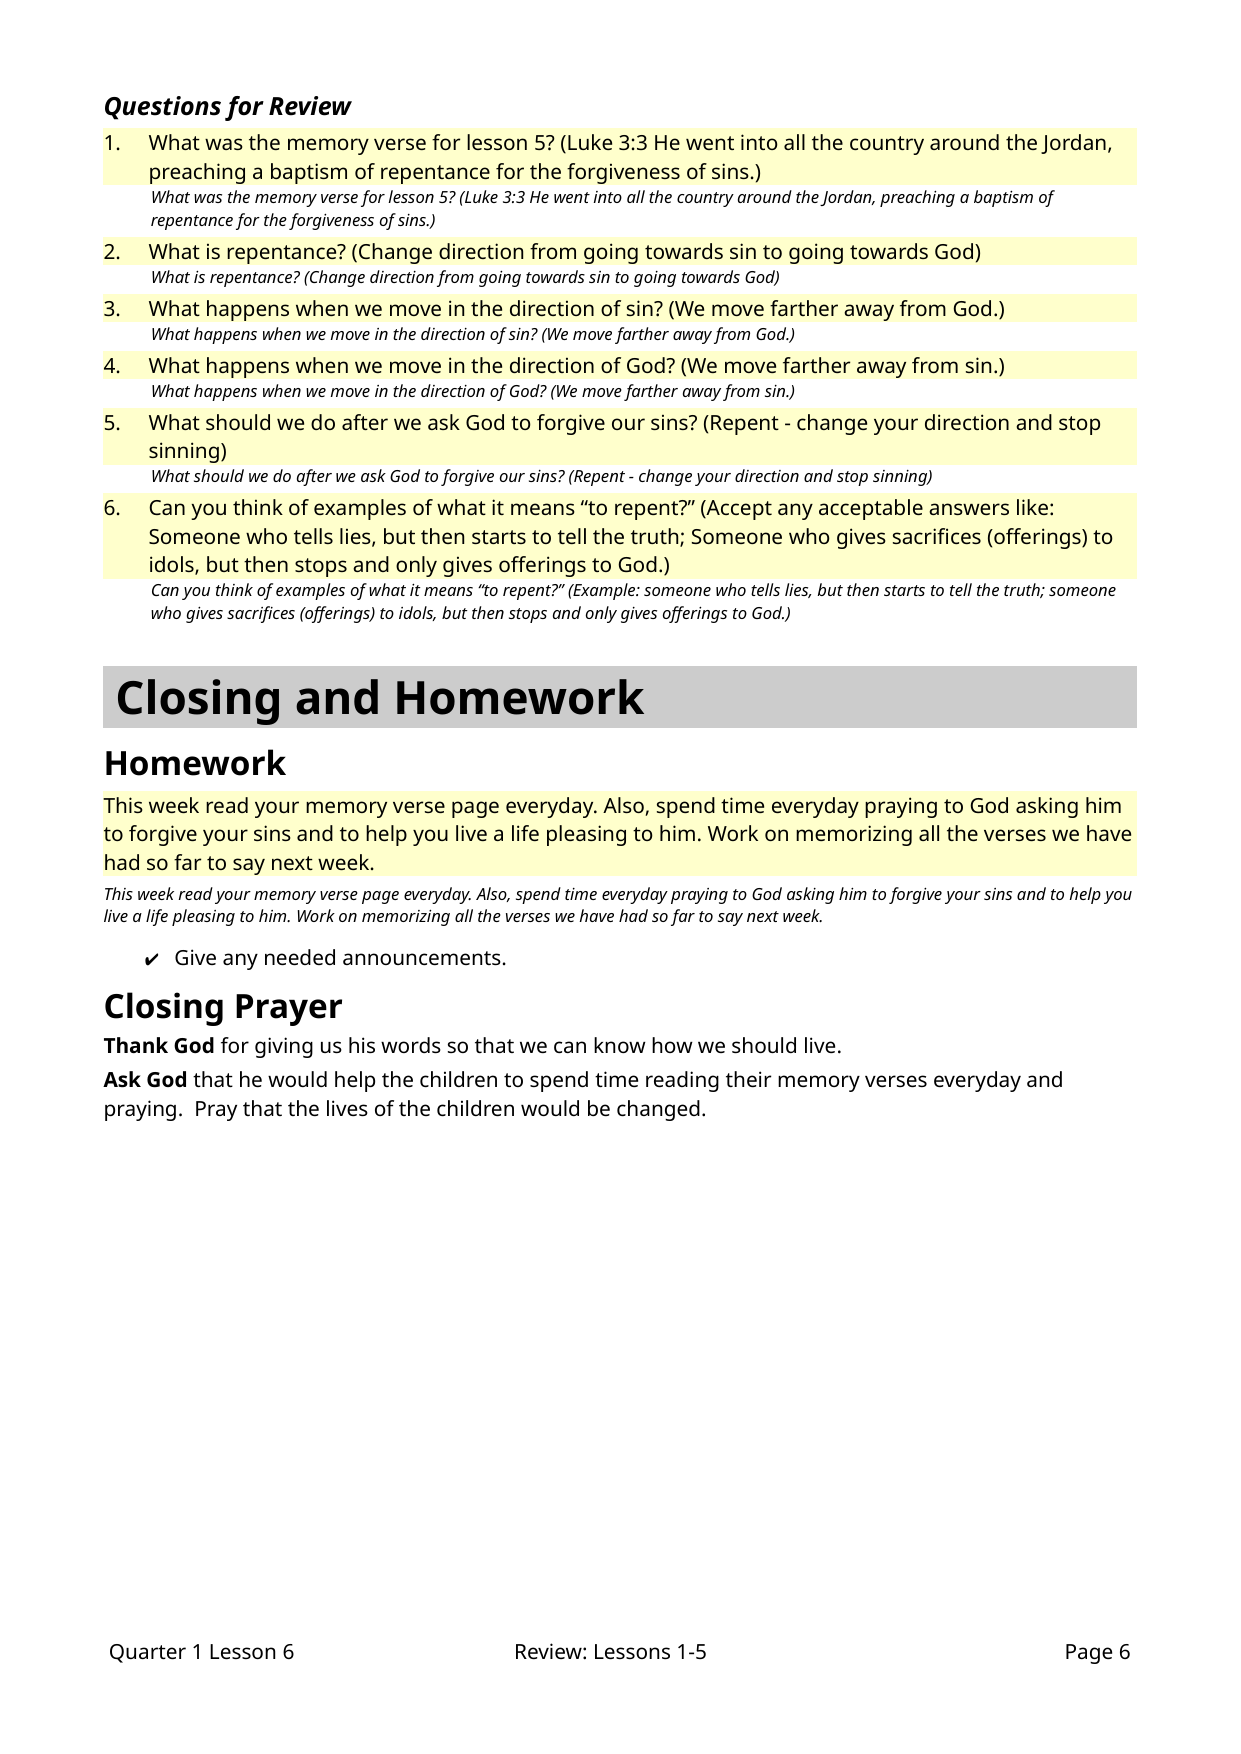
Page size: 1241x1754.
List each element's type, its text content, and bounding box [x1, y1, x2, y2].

text Homework [103, 740, 1137, 785]
text Closing Prayer [103, 983, 1137, 1028]
list What should we do after we ask God to forgive our sins? (Repent - change your direction and stop sinning) [103, 408, 1137, 465]
list What was the memory verse for lesson 5? (Luke 3:3 He went into all the country around the Jordan, preaching a baptism of repentance for the forgiveness of sins.) [103, 128, 1137, 185]
list Can you think of examples of what it means “to repent?” (Accept any acceptable answers like: Someone who tells lies, but then starts to tell the truth; Someone who gives sacrifices (offerings) to idols, but then stops and only gives offerings to God.) [103, 493, 1137, 579]
list What is repentance? (Change direction from going towards sin to going towards God) [151, 265, 1137, 288]
list What should we do after we ask God to forgive our sins? (Repent - change your direction and stop sinning) [151, 465, 1137, 488]
text This week read your memory verse page everyday. Also, spend time everyday praying to God asking him to forgive your sins and to help you live a life pleasing to him. Work on memorizing all the verses we have had so far to say next week. [103, 882, 1137, 928]
list What was the memory verse for lesson 5? (Luke 3:3 He went into all the country around the Jordan, preaching a baptism of repentance for the forgiveness of sins.) [151, 185, 1137, 231]
list Can you think of examples of what it means “to repent?” (Example: someone who tells lies, but then starts to tell the truth; someone who gives sacrifices (offerings) to idols, but then stops and only gives offerings to God.) [151, 579, 1137, 624]
text This week read your memory verse page everyday. Also, spend time everyday praying to God asking him to forgive your sins and to help you live a life pleasing to him. Work on memorizing all the verses we have had so far to say next week. [103, 791, 1137, 876]
list Give any needed announcements. [145, 943, 1137, 971]
subtitle Closing and Homework [103, 666, 1137, 728]
list What happens when we move in the direction of sin? (We move farther away from God.) [151, 322, 1137, 345]
text Ask God that he would help the children to spend time reading their memory verses everyday and praying. Pray that the lives of the children would be changed. [103, 1066, 1137, 1122]
list What happens when we move in the direction of sin? (We move farther away from God.) [103, 294, 1137, 322]
list What happens when we move in the direction of God? (We move farther away from sin.) [103, 351, 1137, 379]
text Thank God for giving us his words so that we can know how we should live. [103, 1031, 1137, 1059]
list What is repentance? (Change direction from going towards sin to going towards God) [103, 237, 1137, 265]
list What happens when we move in the direction of God? (We move farther away from sin.) [151, 379, 1137, 402]
text Questions for Review [103, 88, 1137, 123]
